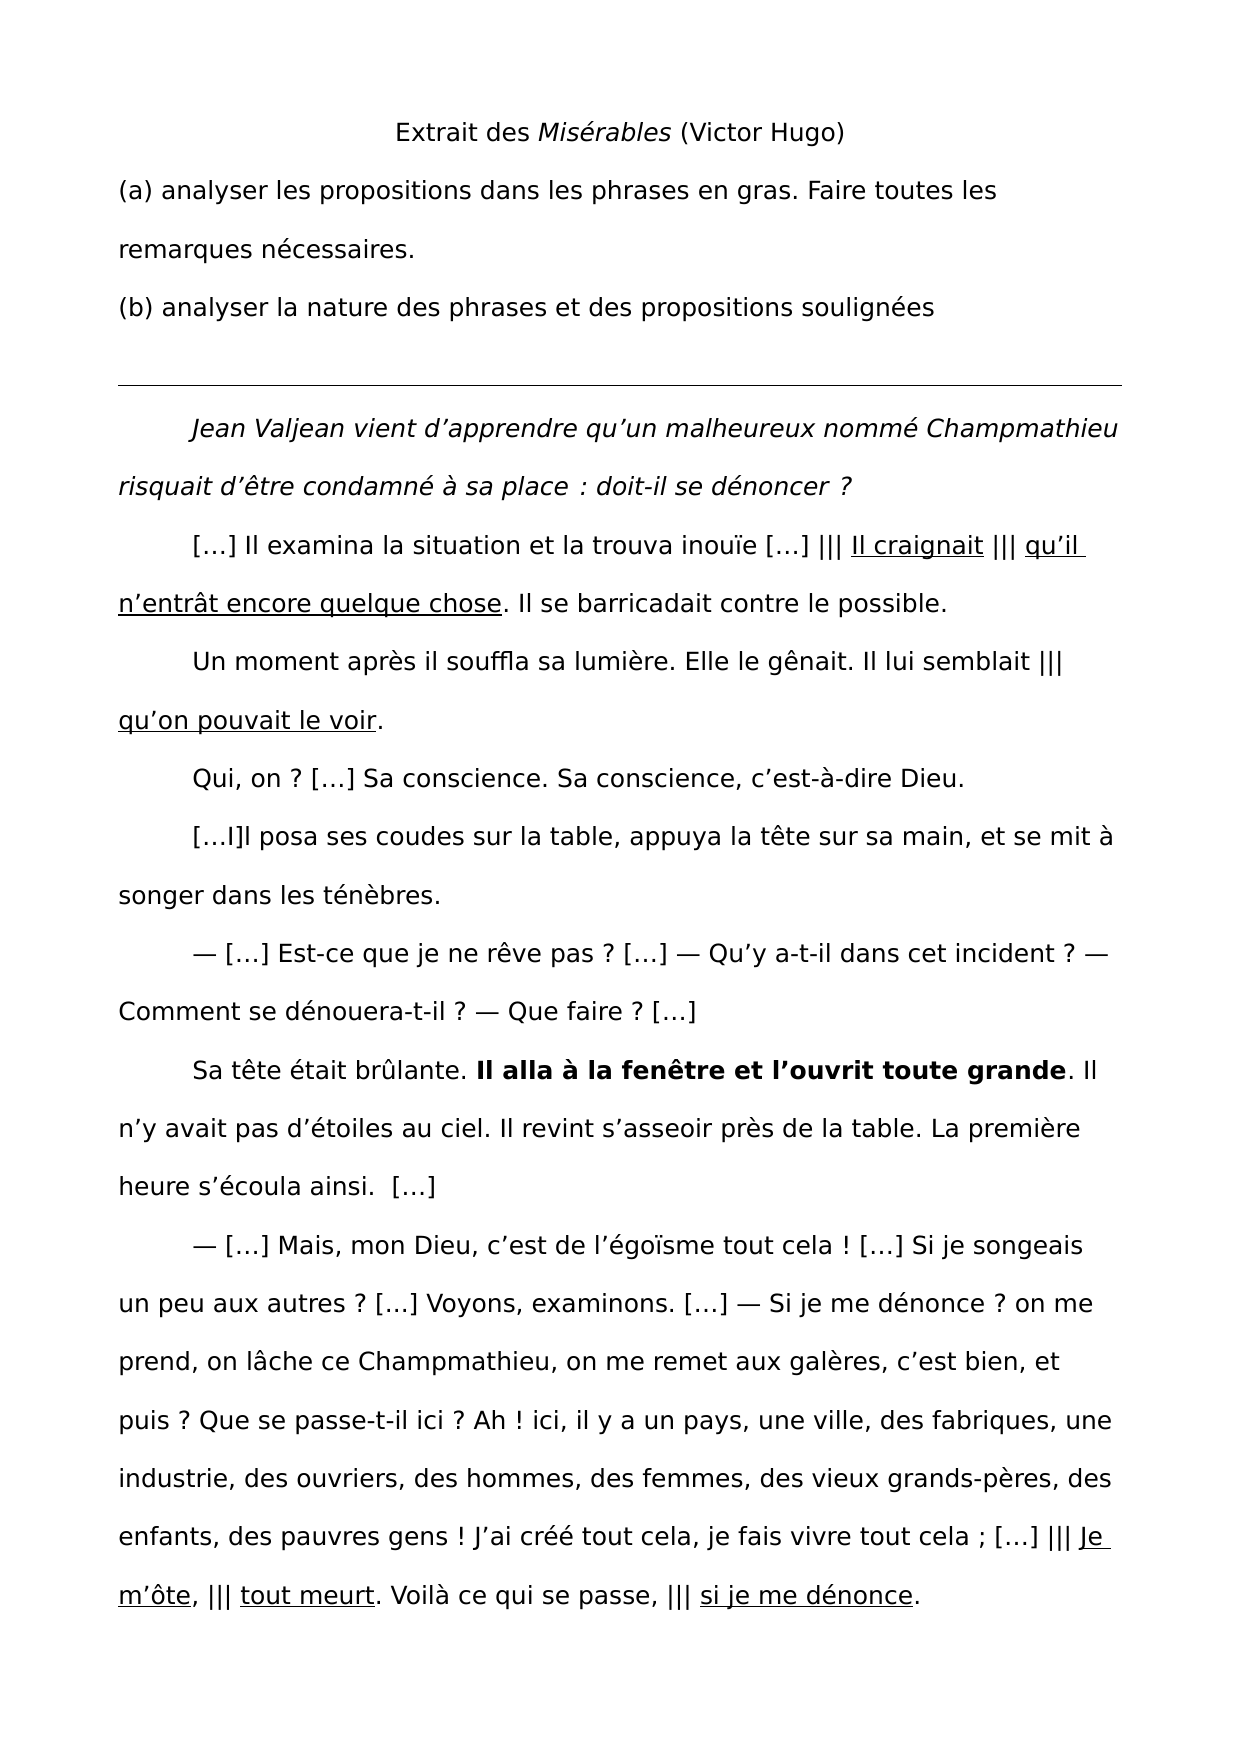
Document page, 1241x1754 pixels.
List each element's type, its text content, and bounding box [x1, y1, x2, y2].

text — […] Est-ce que je ne rêve pas ? […] — Qu’y a-t-il dans cet incident ? — Comment se dénouera-t-il ? — Que faire ? […] [118, 939, 1122, 1027]
text Un moment après il souffla sa lumière. Elle le gênait. Il lui semblait ||| qu’on pouvait le voir. [118, 648, 1122, 735]
text Sa tête était brûlante. Il alla à la fenêtre et l’ouvrit toute grande. Il n’y avait pas d’étoiles au ciel. Il revint s’asseoir près de la table. La première heure s’écoula ainsi. […] [118, 1056, 1122, 1202]
text […I]l posa ses coudes sur la table, appuya la tête sur sa main, et se mit à songer dans les ténèbres. [118, 823, 1122, 910]
text (b) analyser la nature des phrases et des propositions soulignées [118, 293, 1122, 322]
text (a) analyser les propositions dans les phrases en gras. Faire toutes les remarques nécessaires. [118, 176, 1122, 264]
text Qui, on ? […] Sa conscience. Sa conscience, c’est-à-dire Dieu. [118, 764, 1122, 793]
text — […] Mais, mon Dieu, c’est de l’égoïsme tout cela ! […] Si je songeais un peu aux autres ? [...] Voyons, examinons. […] — Si je me dénonce ? on me prend, on lâche ce Champmathieu, on me remet aux galères, c’est bien, et puis ? Que se passe-t-il ici ? Ah ! ici, il y a un pays, une ville, des fabriques, une industrie, des ouvriers, des hommes, des femmes, des vieux grands-pères, des enfants, des pauvres gens ! J’ai créé tout cela, je fais vivre tout cela ; […] ||| Je m’ôte, ||| tout meurt. Voilà ce qui se passe, ||| si je me dénonce. [118, 1231, 1122, 1610]
text Jean Valjean vient d’apprendre qu’un malheureux nommé Champmathieu risquait d’être condamné à sa place : doit-il se dénoncer ? [118, 414, 1122, 502]
text Extrait des Misérables (Victor Hugo) [118, 118, 1122, 147]
text […] Il examina la situation et la trouva inouïe […] ||| Il craignait ||| qu’il n’entrât encore quelque chose. Il se barricadait contre le possible. [118, 531, 1122, 618]
